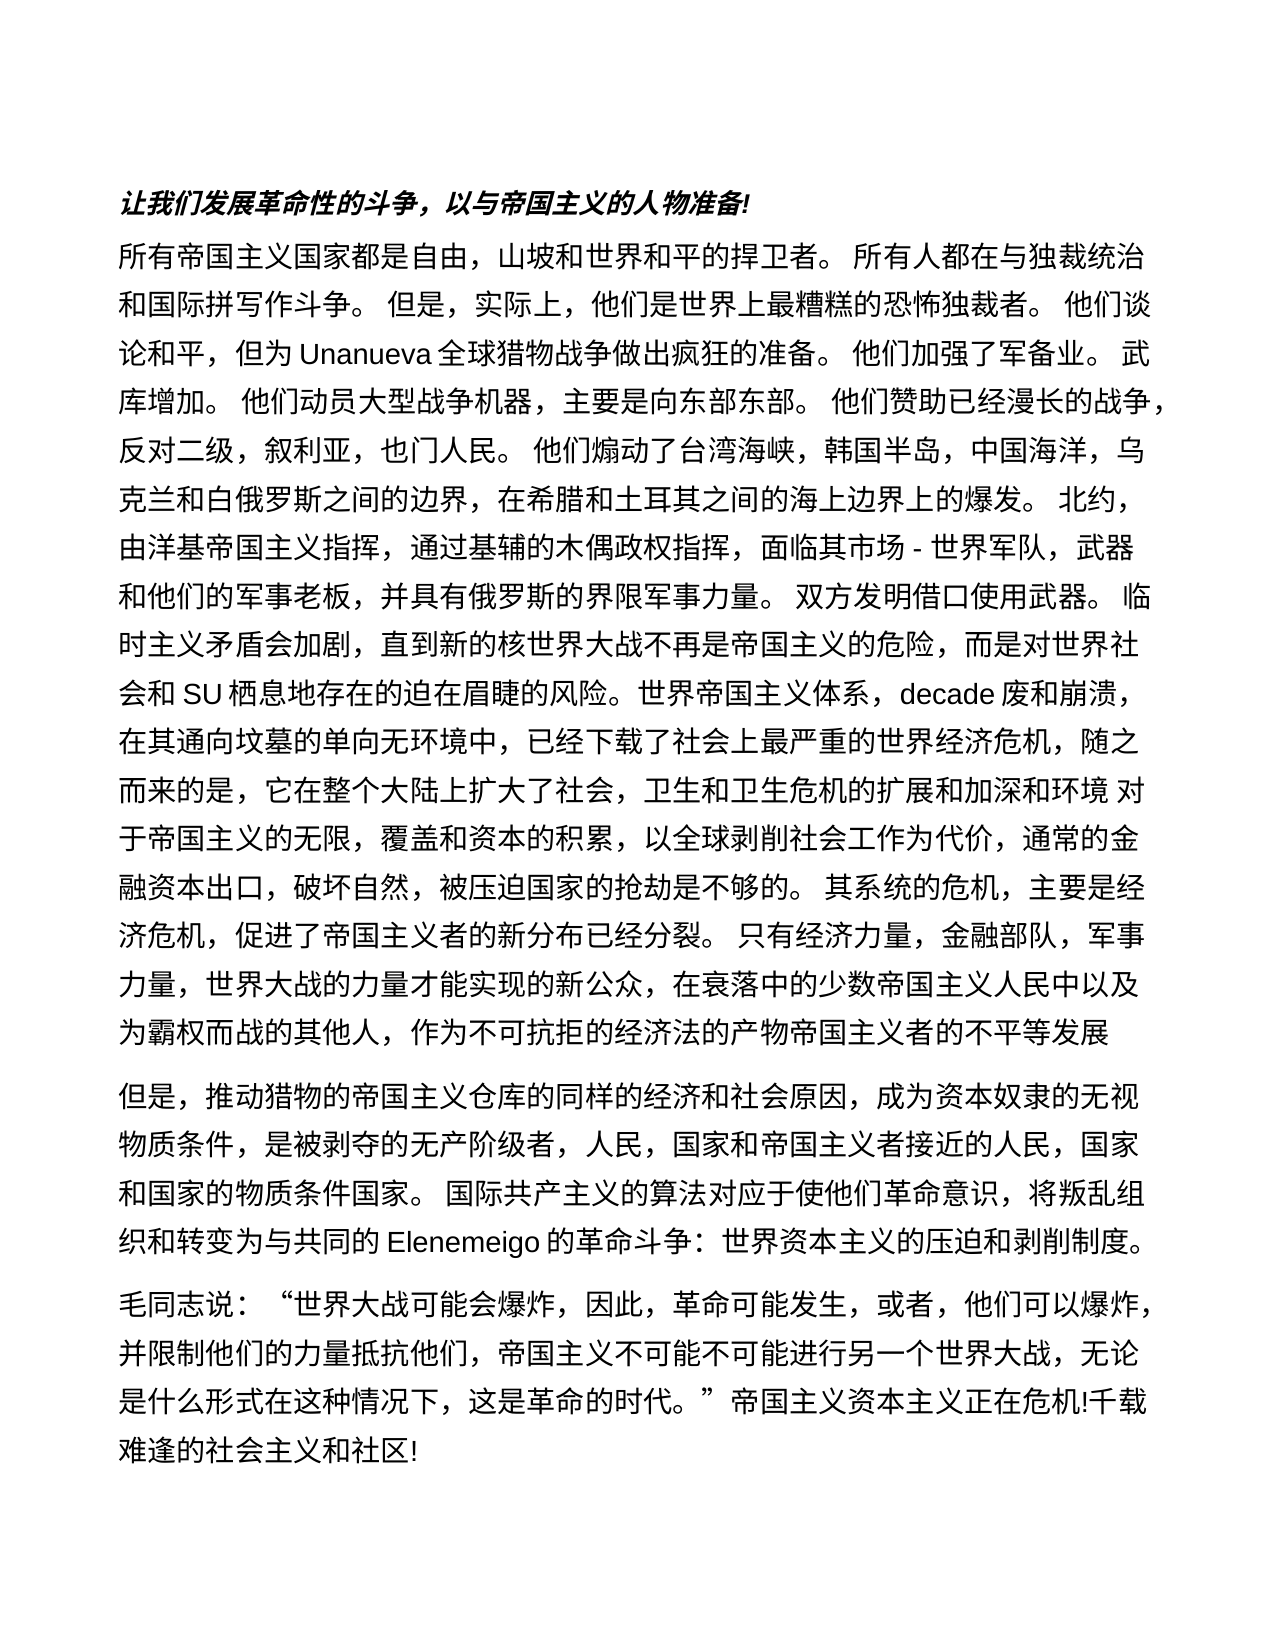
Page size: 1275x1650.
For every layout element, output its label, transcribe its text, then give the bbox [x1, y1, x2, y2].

subtitle 让我们发展革命性的斗争，以与帝国主义的人物准备! [118, 182, 1157, 221]
text 所有帝国主义国家都是自由，山坡和世界和平的捍卫者。 所有人都在与独裁统治和国际拼写作斗争。 但是，实际上，他们是世界上最糟糕的恐怖独裁者。 他们谈论和平，但为Unanueva全球猎物战争做出疯狂的准备。 他们加强了军备业。 武库增加。 他们动员大型战争机器，主要是向东部东部。 他们赞助已经漫长的战争，反对二级，叙利亚，也门人民。 他们煽动了台湾海峡，韩国半岛，中国海洋，乌克兰和白俄罗斯之间的边界，在希腊和土耳其之间的海上边界上的爆发。 北约，由洋基帝国主义指挥，通过基辅的木偶政权指挥，面临其市场 - 世界军队，武器和他们的军事老板，并具有俄罗斯的界限军事力量。 双方发明借口使用武器。 临时主义矛盾会加剧，直到新的核世界大战不再是帝国主义的危险，而是对世界社会和SU栖息地存在的迫在眉睫的风险。世界帝国主义体系，decade废和崩溃，在其通向坟墓的单向无环境中，已经下载了社会上最严重的世界经济危机，随之而来的是，它在整个大陆上扩大了社会，卫生和卫生危机的扩展和加深和环境 对于帝国主义的无限，覆盖和资本的积累，以全球剥削社会工作为代价，通常的金融资本出口，破坏自然，被压迫国家的抢劫是不够的。 其系统的危机，主要是经济危机，促进了帝国主义者的新分布已经分裂。 只有经济力量，金融部队，军事力量，世界大战的力量才能实现的新公众，在衰落中的少数帝国主义人民中以及为霸权而战的其他人，作为不可抗拒的经济法的产物帝国主义者的不平等发展 [118, 233, 1157, 1052]
text 但是，推动猎物的帝国主义仓库的同样的经济和社会原因，成为资本奴隶的无视物质条件，是被剥夺的无产阶级者，人​​民，国家和帝国主义者接近的人民，国家和国家的物质条件国家。 国际共产主义的算法对应于使他们革命意识，将叛乱组织和转变为与共同的Elenemeigo的革命斗争：世界资本主义的压迫和剥削制度。 [118, 1073, 1157, 1261]
text 毛同志说：“世界大战可能会爆炸，因此，革命可能发生，或者，他们可以爆炸，并限制他们的力量抵抗他们，帝国主义不可能不可能进行另一个世界大战，无论是什么形式在这种情况下，这是革命的时代。”帝国主义资本主义正在危机!千载难逢的社会主义和社区! [118, 1282, 1157, 1470]
